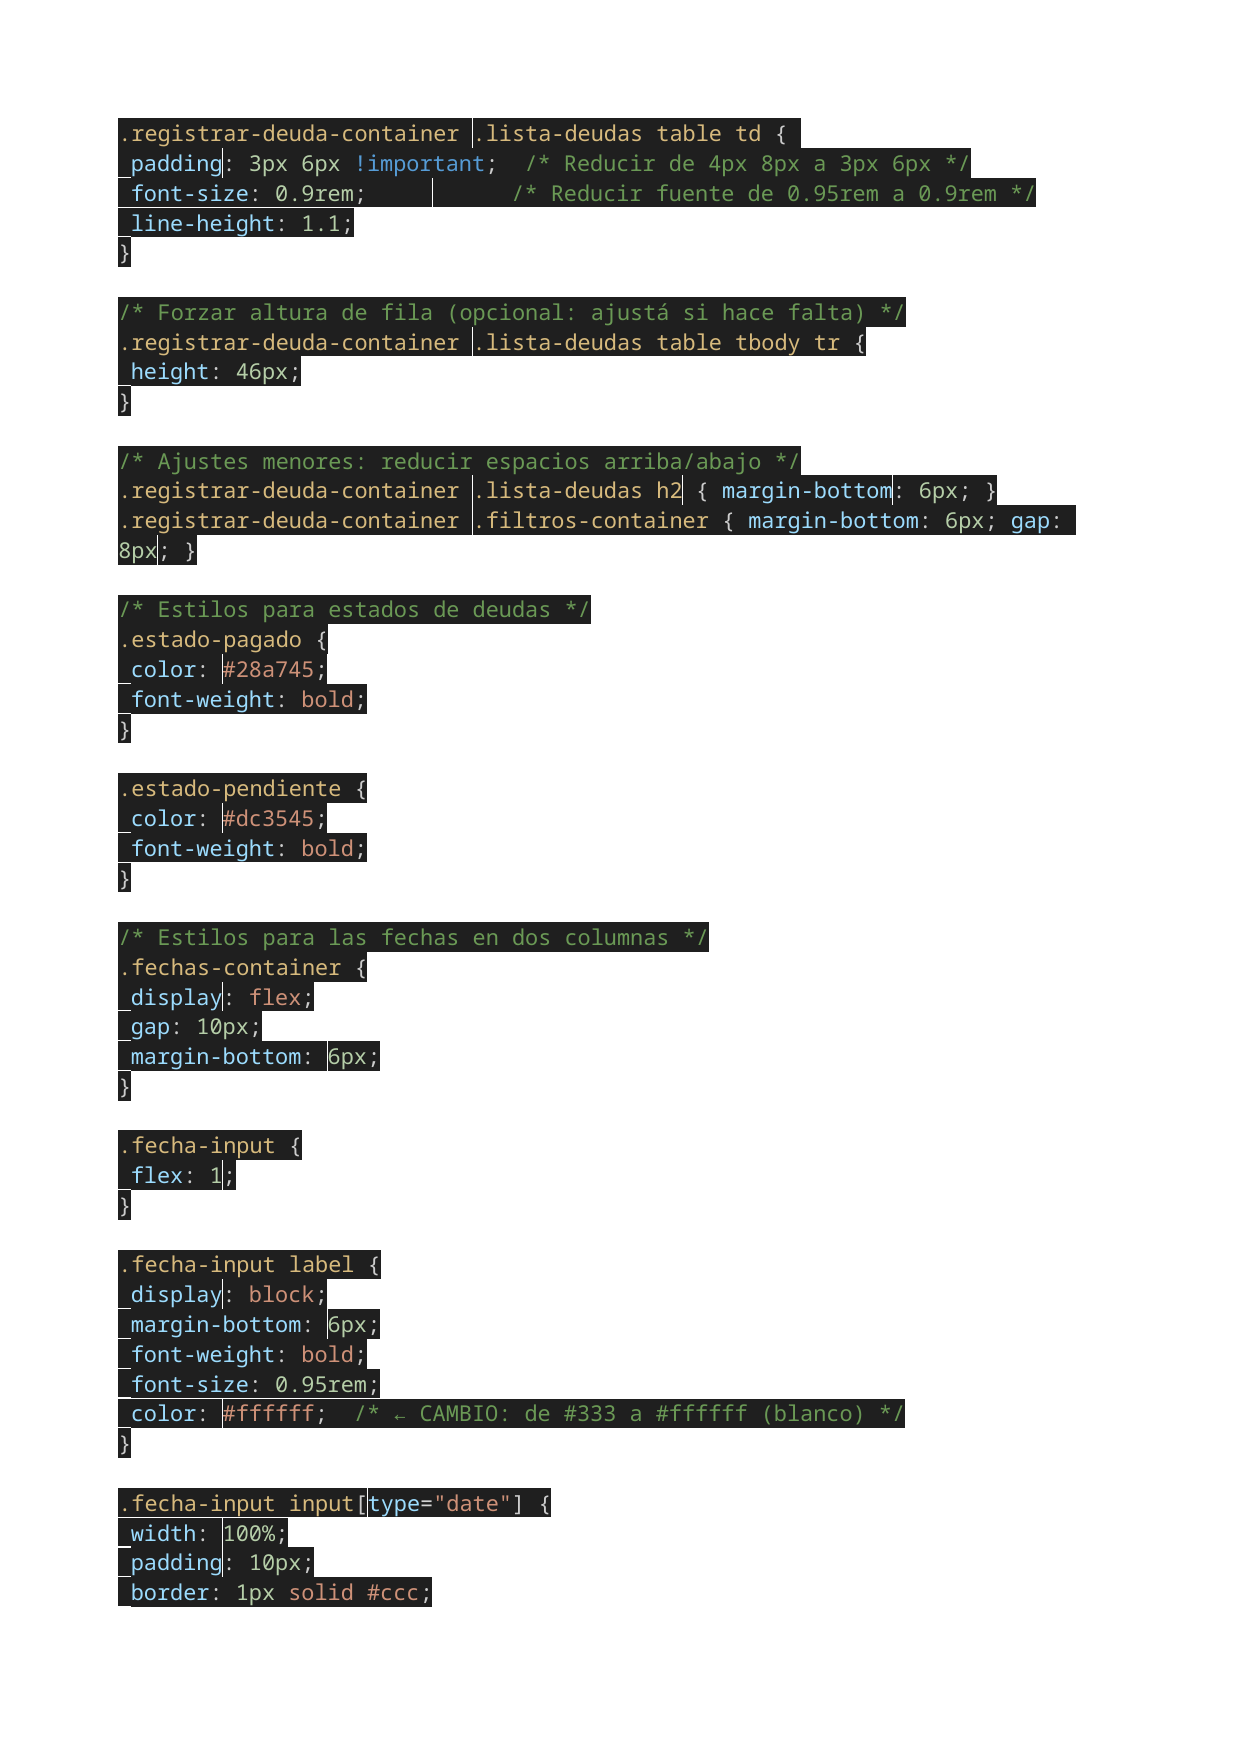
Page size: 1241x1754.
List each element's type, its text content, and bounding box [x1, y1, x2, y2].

text } [118, 1428, 1122, 1458]
text .fechas-container { [118, 952, 1122, 982]
text display: block; [118, 1279, 1122, 1309]
text width: 100%; [118, 1517, 1122, 1547]
text margin-bottom: 6px; [118, 1309, 1122, 1339]
text /* Estilos para estados de deudas */ [118, 594, 1122, 624]
text .fecha-input { [118, 1130, 1122, 1160]
text color: #28a745; [118, 654, 1122, 684]
text font-size: 0.9rem; /* Reducir fuente de 0.95rem a 0.9rem */ [118, 178, 1122, 207]
text .fecha-input label { [118, 1249, 1122, 1279]
text font-weight: bold; [118, 684, 1122, 714]
text color: #ffffff; /* ← CAMBIO: de #333 a #ffffff (blanco) */ [118, 1398, 1122, 1428]
text } [118, 862, 1122, 892]
text padding: 10px; [118, 1547, 1122, 1577]
text .registrar-deuda-container .lista-deudas table td { [118, 118, 1122, 148]
text .estado-pagado { [118, 624, 1122, 654]
text font-size: 0.95rem; [118, 1369, 1122, 1398]
text } [118, 237, 1122, 267]
text padding: 3px 6px !important; /* Reducir de 4px 8px a 3px 6px */ [118, 148, 1122, 178]
text /* Estilos para las fechas en dos columnas */ [118, 922, 1122, 952]
text .registrar-deuda-container .lista-deudas table tbody tr { [118, 327, 1122, 356]
text color: #dc3545; [118, 803, 1122, 833]
text .registrar-deuda-container .filtros-container { margin-bottom: 6px; gap: 8px; } [118, 505, 1122, 565]
text .fecha-input input[type="date"] { [118, 1488, 1122, 1517]
text /* Ajustes menores: reducir espacios arriba/abajo */ [118, 446, 1122, 475]
text /* Forzar altura de fila (opcional: ajustá si hace falta) */ [118, 297, 1122, 327]
text } [118, 714, 1122, 743]
text font-weight: bold; [118, 1339, 1122, 1369]
text } [118, 1071, 1122, 1101]
text display: flex; [118, 982, 1122, 1011]
text .registrar-deuda-container .lista-deudas h2 { margin-bottom: 6px; } [118, 475, 1122, 505]
text font-weight: bold; [118, 833, 1122, 862]
text border: 1px solid #ccc; [118, 1577, 1122, 1607]
text .estado-pendiente { [118, 773, 1122, 803]
text height: 46px; [118, 356, 1122, 386]
text margin-bottom: 6px; [118, 1041, 1122, 1071]
text gap: 10px; [118, 1011, 1122, 1041]
text } [118, 1190, 1122, 1220]
text flex: 1; [118, 1160, 1122, 1190]
text line-height: 1.1; [118, 207, 1122, 237]
text } [118, 386, 1122, 416]
